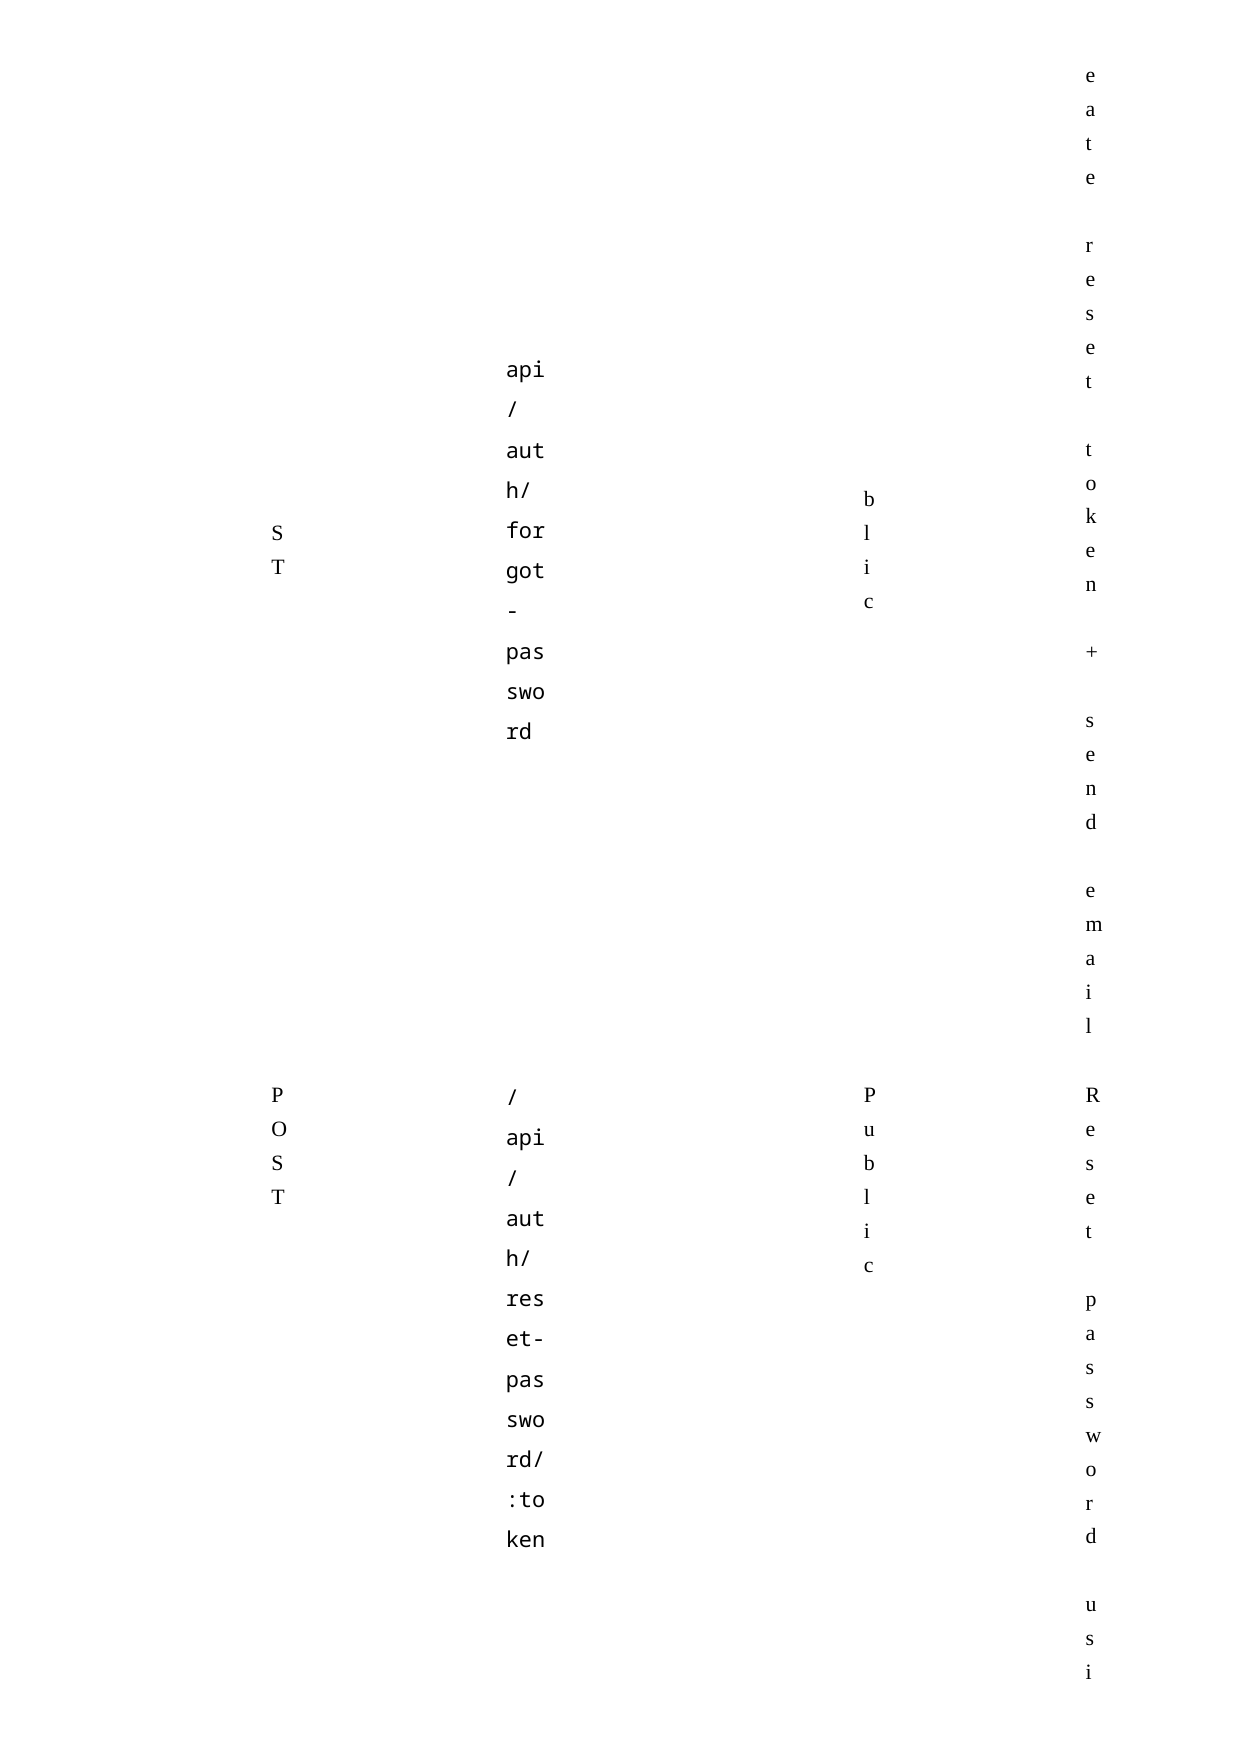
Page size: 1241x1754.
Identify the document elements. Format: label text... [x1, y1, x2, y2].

table_cell ST [118, 59, 353, 1079]
table_cell /api/auth/reset-password/:token [353, 1079, 711, 1687]
table_cell POST [118, 1079, 353, 1687]
table_cell api/auth/forgot-password [353, 59, 711, 1079]
table_cell eate reset token + send email [933, 59, 1228, 1079]
table_cell Reset password usi [933, 1079, 1228, 1687]
table_cell blic [711, 59, 932, 1079]
table_cell Public [711, 1079, 932, 1687]
